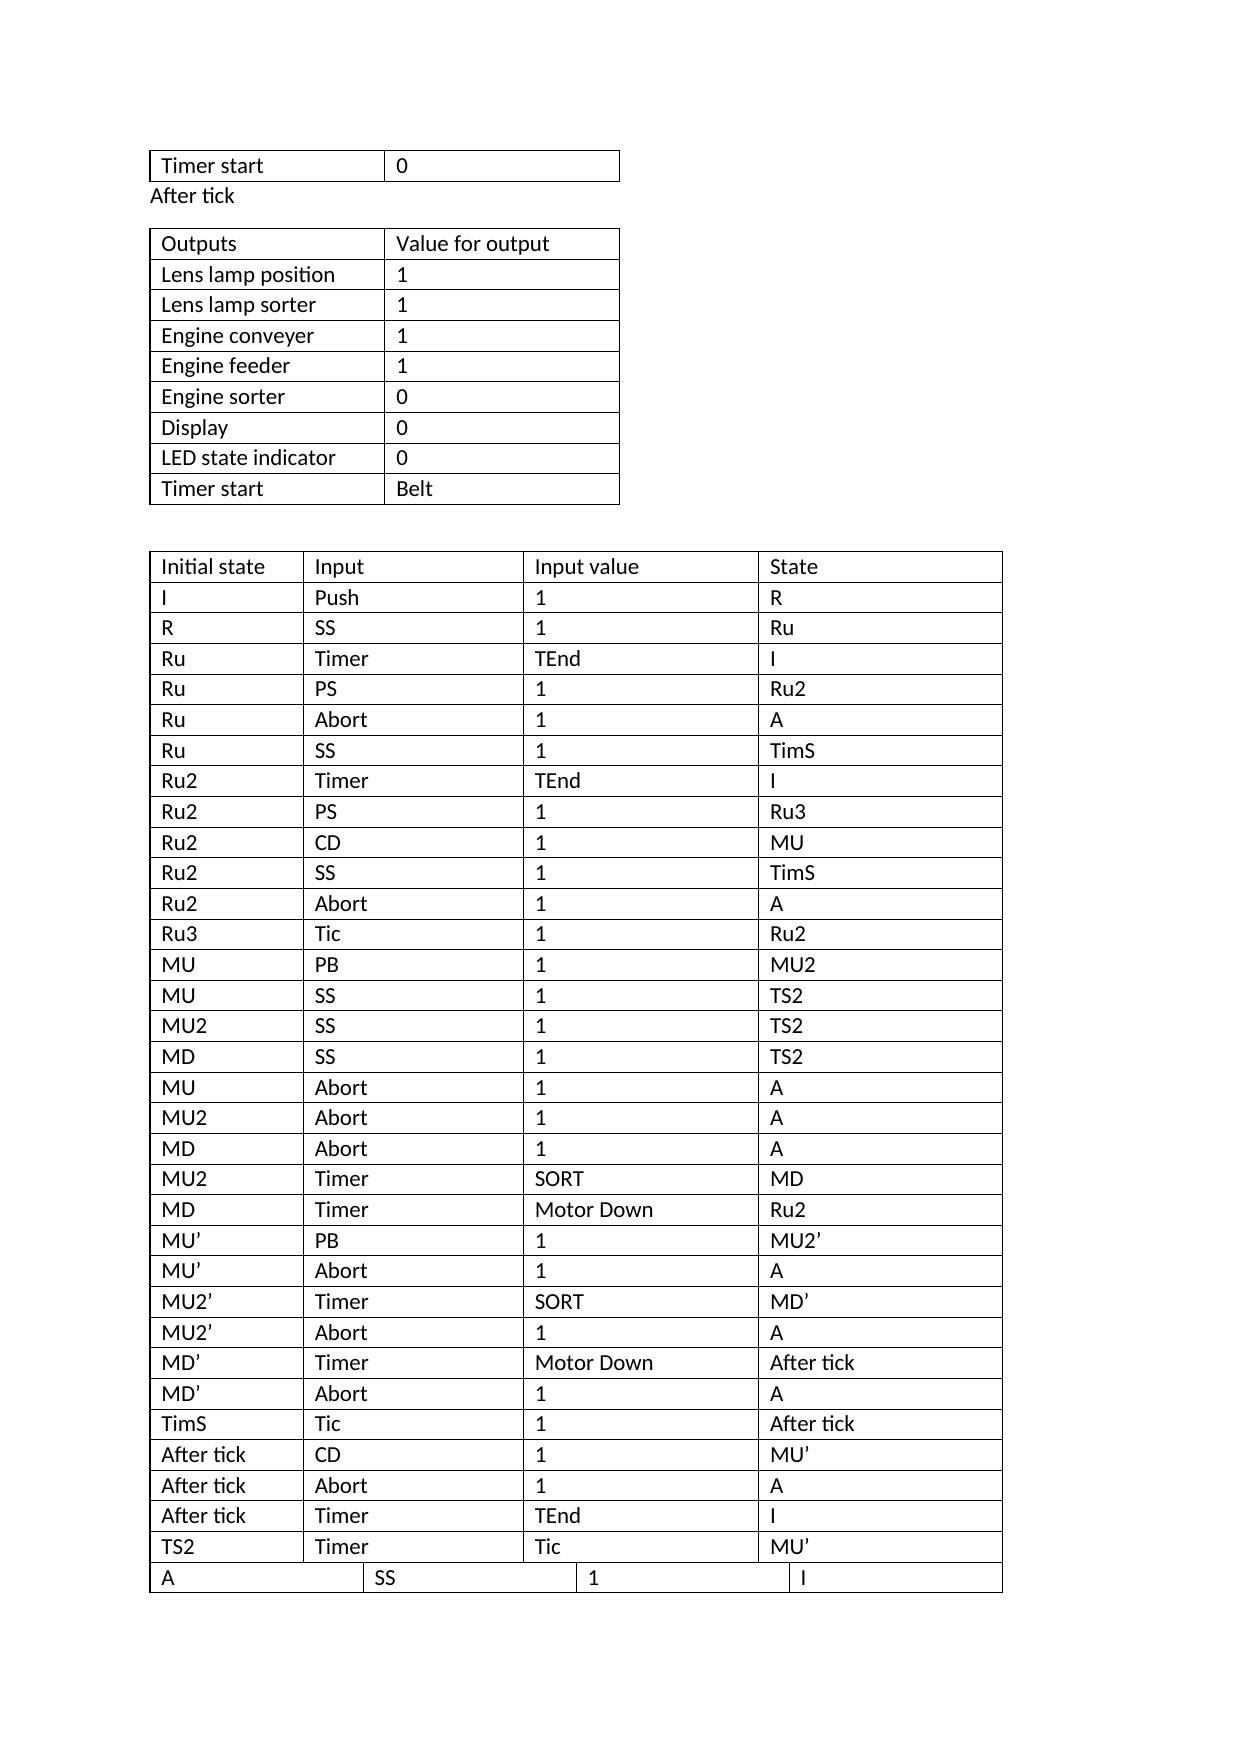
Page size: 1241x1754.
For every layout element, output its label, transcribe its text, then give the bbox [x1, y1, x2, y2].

table_header Input value [524, 552, 758, 582]
table_cell 1 [524, 1379, 758, 1408]
table_cell Motor Down [524, 1195, 758, 1225]
table_cell I [759, 766, 1002, 796]
table_cell 0 [385, 382, 619, 412]
table_cell 1 [524, 705, 758, 735]
table_cell Push [304, 583, 523, 612]
table_cell MU2 [151, 1011, 303, 1041]
table_cell CD [304, 828, 523, 857]
table_cell MU’ [759, 1440, 1002, 1470]
table_cell MD [151, 1134, 303, 1163]
table_cell Timer start [151, 474, 384, 504]
table_cell PB [304, 950, 523, 980]
table_cell MU [151, 1073, 303, 1102]
table_cell I [759, 1501, 1002, 1531]
table_cell 1 [385, 260, 619, 289]
table_cell 1 [524, 1103, 758, 1133]
table_cell MU [759, 828, 1002, 857]
table_cell TS2 [759, 981, 1002, 1010]
table_cell I [151, 583, 303, 612]
table_cell A [759, 705, 1002, 735]
table_cell MD [151, 1195, 303, 1225]
table_cell Abort [304, 1318, 523, 1347]
table_cell Motor Down [524, 1348, 758, 1378]
table_cell After tick [151, 1440, 303, 1470]
table_cell Ru [151, 644, 303, 673]
table_cell Abort [304, 1256, 523, 1286]
table_cell 1 [385, 290, 619, 320]
table_cell Ru [151, 705, 303, 735]
table_cell SS [304, 1011, 523, 1041]
table_cell Belt [385, 474, 619, 504]
table_cell Timer [304, 644, 523, 673]
table_cell MU [151, 981, 303, 1010]
table_cell Timer [304, 1532, 523, 1562]
table_cell TimS [759, 736, 1002, 765]
table_cell A [759, 1318, 1002, 1347]
table_header Outputs [151, 229, 384, 259]
table_cell Timer [304, 766, 523, 796]
table_cell Timer [304, 1348, 523, 1378]
table_cell 1 [524, 1256, 758, 1286]
table_cell 1 [524, 981, 758, 1010]
table_cell Ru2 [151, 858, 303, 888]
table_cell 1 [524, 828, 758, 857]
table_cell Abort [304, 1073, 523, 1102]
table_cell PS [304, 675, 523, 704]
table_cell Abort [304, 1103, 523, 1133]
table_cell Ru2 [151, 766, 303, 796]
table_cell Abort [304, 705, 523, 735]
table_cell PS [304, 797, 523, 827]
table_cell Abort [304, 1471, 523, 1500]
table_cell Ru2 [759, 675, 1002, 704]
table_cell LED state indicator [151, 444, 384, 473]
table_cell R [759, 583, 1002, 612]
table_cell Ru2 [151, 797, 303, 827]
table_cell After tick [151, 1471, 303, 1500]
table_cell Ru2 [151, 828, 303, 857]
table_cell 1 [524, 583, 758, 612]
table_cell MD [151, 1042, 303, 1072]
table_cell 1 [524, 797, 758, 827]
table_cell SS [364, 1563, 576, 1592]
table_cell TEnd [524, 766, 758, 796]
table_cell 1 [524, 1226, 758, 1255]
table_cell SORT [524, 1165, 758, 1194]
table_cell PB [304, 1226, 523, 1255]
table_cell A [759, 1134, 1002, 1163]
table_cell TimS [759, 858, 1002, 888]
table_cell MD’ [151, 1379, 303, 1408]
table_cell 1 [524, 1011, 758, 1041]
table_cell MU2’ [151, 1318, 303, 1347]
table_cell MU2’ [759, 1226, 1002, 1255]
table_cell 1 [385, 352, 619, 381]
table_cell Engine sorter [151, 382, 384, 412]
table_cell Ru2 [759, 920, 1002, 949]
table_cell Timer [304, 1165, 523, 1194]
table_header State [759, 552, 1002, 582]
table_cell A [759, 1379, 1002, 1408]
table_cell TimS [151, 1410, 303, 1439]
table_cell MU [151, 950, 303, 980]
table_cell MU2’ [151, 1287, 303, 1317]
table_cell SS [304, 613, 523, 643]
table_cell TEnd [524, 644, 758, 673]
table_cell TS2 [759, 1011, 1002, 1041]
table_cell SS [304, 1042, 523, 1072]
table_cell MU’ [759, 1532, 1002, 1562]
table_cell After tick [759, 1348, 1002, 1378]
table_cell Tic [304, 920, 523, 949]
table_cell TEnd [524, 1501, 758, 1531]
table_cell R [151, 613, 303, 643]
table_cell Ru3 [759, 797, 1002, 827]
table_cell Ru3 [151, 920, 303, 949]
table_cell Timer start [151, 151, 384, 181]
table_cell MD [759, 1165, 1002, 1194]
table_cell Tic [304, 1410, 523, 1439]
table_cell MU2 [759, 950, 1002, 980]
table_cell MU’ [151, 1226, 303, 1255]
table_cell MU2 [151, 1165, 303, 1194]
table_header Initial state [151, 552, 303, 582]
table_cell Engine conveyer [151, 321, 384, 351]
text After tick [150, 182, 1090, 210]
table_cell MD’ [759, 1287, 1002, 1317]
table_cell 1 [524, 1073, 758, 1102]
table_cell 1 [524, 736, 758, 765]
table_cell MU’ [151, 1256, 303, 1286]
table_cell 1 [524, 889, 758, 918]
table_cell 0 [385, 151, 619, 181]
table_cell TS2 [759, 1042, 1002, 1072]
table_cell 1 [524, 1134, 758, 1163]
table_cell 1 [524, 858, 758, 888]
table_cell Lens lamp position [151, 260, 384, 289]
table_cell Ru2 [759, 1195, 1002, 1225]
table_cell Timer [304, 1287, 523, 1317]
table_cell Timer [304, 1195, 523, 1225]
table_cell MU2 [151, 1103, 303, 1133]
table_cell 1 [524, 950, 758, 980]
table_cell MD’ [151, 1348, 303, 1378]
table_cell Lens lamp sorter [151, 290, 384, 320]
table_cell A [759, 889, 1002, 918]
table_cell 1 [385, 321, 619, 351]
table_cell 1 [524, 1318, 758, 1347]
table_cell After tick [759, 1410, 1002, 1439]
table_cell 1 [524, 675, 758, 704]
table_cell Abort [304, 1134, 523, 1163]
table_cell Display [151, 413, 384, 442]
table_cell I [759, 644, 1002, 673]
table_cell I [790, 1563, 1002, 1592]
table_cell SS [304, 981, 523, 1010]
table_cell Tic [524, 1532, 758, 1562]
table_cell 0 [385, 413, 619, 442]
table_cell 1 [524, 1042, 758, 1072]
table_cell Ru2 [151, 889, 303, 918]
table_cell Ru [151, 736, 303, 765]
table_cell 1 [524, 1471, 758, 1500]
table_cell A [151, 1563, 363, 1592]
table_header Input [304, 552, 523, 582]
table_cell 0 [385, 444, 619, 473]
table_cell Engine feeder [151, 352, 384, 381]
table_cell Abort [304, 1379, 523, 1408]
table_cell CD [304, 1440, 523, 1470]
table_cell Ru [759, 613, 1002, 643]
table_cell Timer [304, 1501, 523, 1531]
table_cell Abort [304, 889, 523, 918]
table_cell TS2 [151, 1532, 303, 1562]
table_cell 1 [524, 920, 758, 949]
table_cell SORT [524, 1287, 758, 1317]
table_cell SS [304, 736, 523, 765]
table_cell A [759, 1256, 1002, 1286]
table_cell A [759, 1103, 1002, 1133]
table_cell 1 [524, 1440, 758, 1470]
table_cell 1 [577, 1563, 789, 1592]
table_cell Ru [151, 675, 303, 704]
table_cell 1 [524, 613, 758, 643]
table_cell 1 [524, 1410, 758, 1439]
table_cell SS [304, 858, 523, 888]
table_cell A [759, 1073, 1002, 1102]
table_header Value for output [385, 229, 619, 259]
table_cell After tick [151, 1501, 303, 1531]
table_cell A [759, 1471, 1002, 1500]
